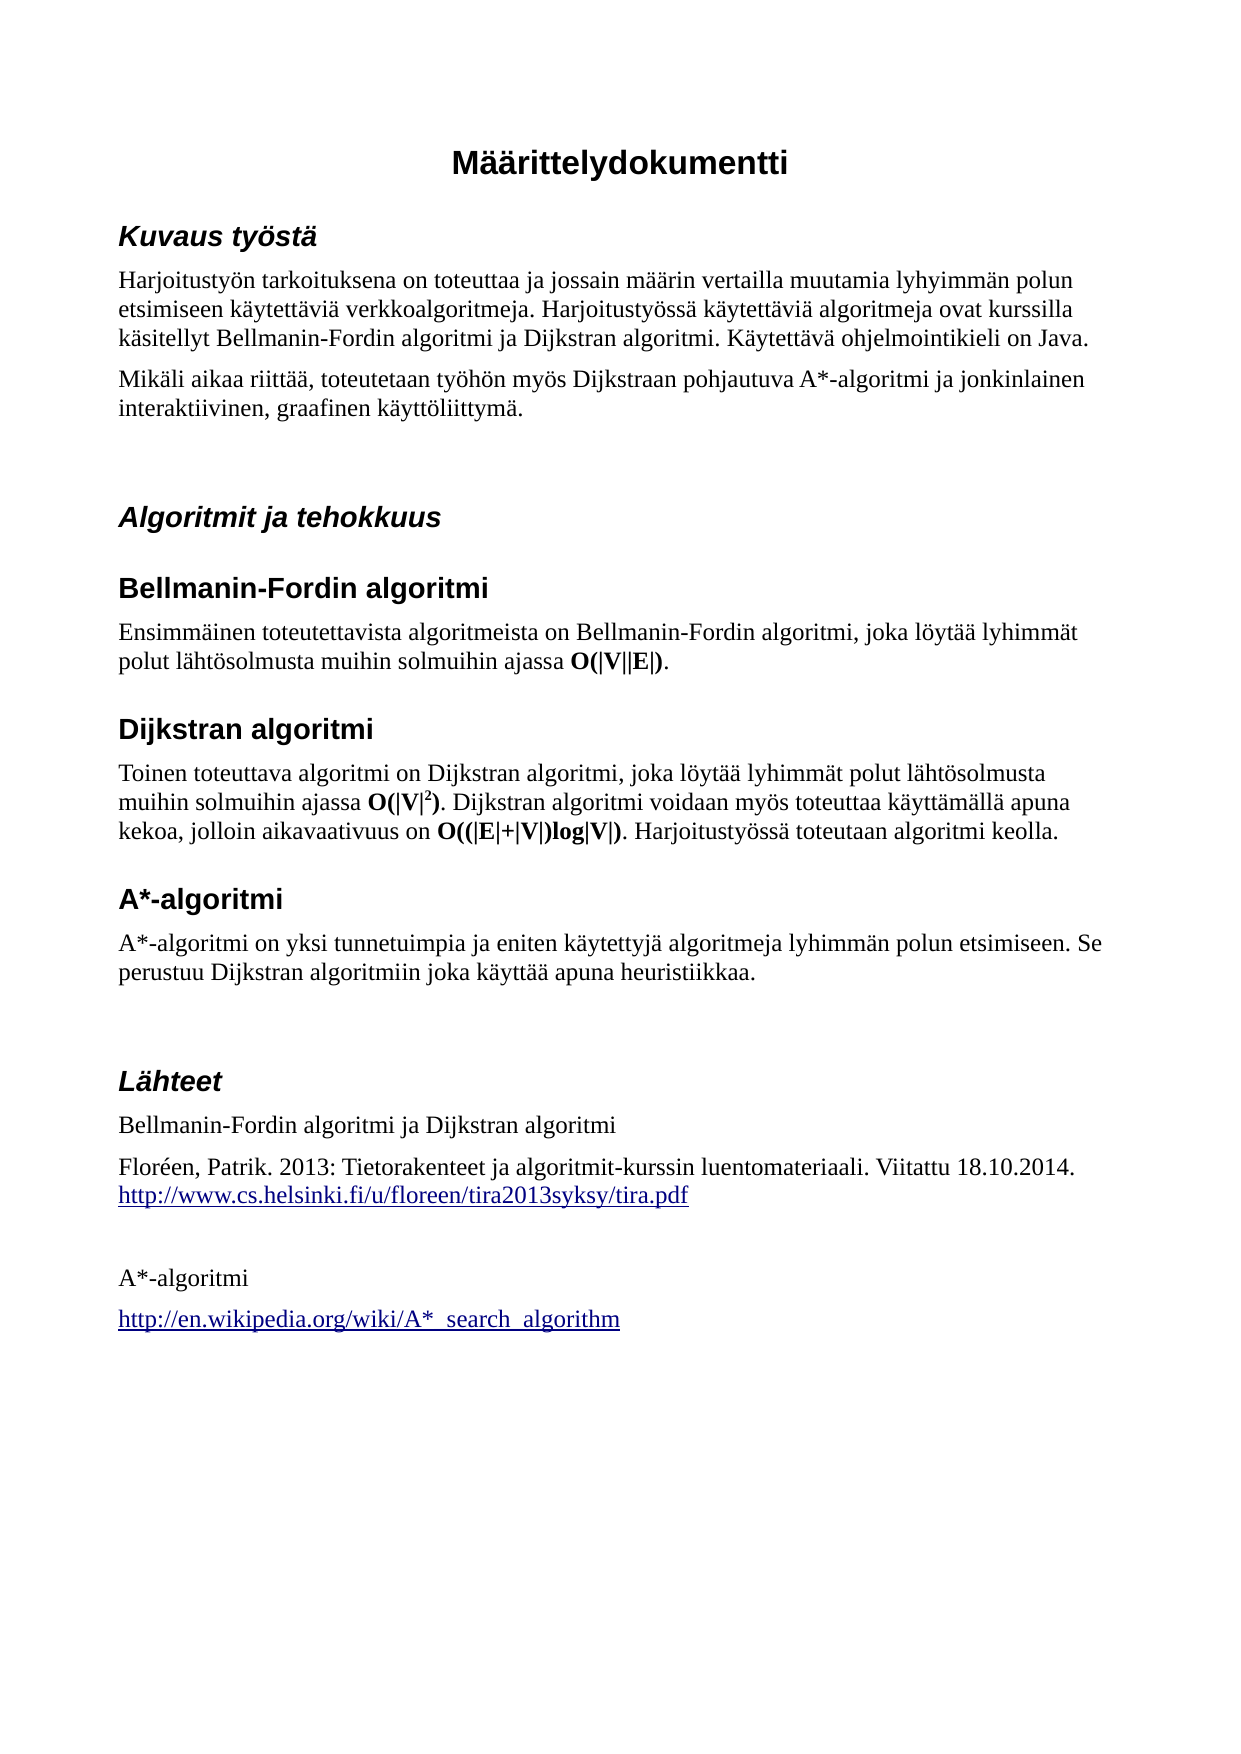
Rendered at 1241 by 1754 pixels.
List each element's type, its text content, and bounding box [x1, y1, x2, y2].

subtitle Lähteet [118, 1064, 1122, 1098]
text Toinen toteuttava algoritmi on Dijkstran algoritmi, joka löytää lyhimmät polut lähtösolmusta muihin solmuihin ajassa O(|V|2). Dijkstran algoritmi voidaan myös toteuttaa käyttämällä apuna kekoa, jolloin aikavaativuus on O((|E|+|V|)log|V|). Harjoitustyössä toteutaan algoritmi keolla. [118, 758, 1122, 845]
subtitle Bellmanin-Fordin algoritmi [118, 571, 1122, 605]
subtitle Kuvaus työstä [118, 219, 1122, 253]
text Ensimmäinen toteutettavista algoritmeista on Bellmanin-Fordin algoritmi, joka löytää lyhimmät polut lähtösolmusta muihin solmuihin ajassa O(|V||E|). [118, 617, 1122, 675]
subtitle Dijkstran algoritmi [118, 712, 1122, 746]
subtitle A*-algoritmi [118, 882, 1122, 916]
text Mikäli aikaa riittää, toteutetaan työhön myös Dijkstraan pohjautuva A*-algoritmi ja jonkinlainen interaktiivinen, graafinen käyttöliittymä. [118, 364, 1122, 422]
text Harjoitustyön tarkoituksena on toteuttaa ja jossain määrin vertailla muutamia lyhyimmän polun etsimiseen käytettäviä verkkoalgoritmeja. Harjoitustyössä käytettäviä algoritmeja ovat kurssilla käsitellyt Bellmanin-Fordin algoritmi ja Dijkstran algoritmi. Käytettävä ohjelmointikieli on Java. [118, 265, 1122, 352]
text Bellmanin-Fordin algoritmi ja Dijkstran algoritmi [118, 1111, 1122, 1139]
text Floréen, Patrik. 2013: Tietorakenteet ja algoritmit-kurssin luentomateriaali. Viitattu 18.10.2014. http://www.cs.helsinki.fi/u/floreen/tira2013syksy/tira.pdf [118, 1152, 1122, 1209]
subtitle Algoritmit ja tehokkuus [118, 500, 1122, 534]
text A*-algoritmi on yksi tunnetuimpia ja eniten käytettyjä algoritmeja lyhimmän polun etsimiseen. Se perustuu Dijkstran algoritmiin joka käyttää apuna heuristiikkaa. [118, 928, 1122, 986]
subtitle Määrittelydokumentti [118, 143, 1122, 182]
text A*-algoritmi [118, 1263, 1122, 1292]
text http://en.wikipedia.org/wiki/A*_search_algorithm [118, 1304, 1122, 1333]
